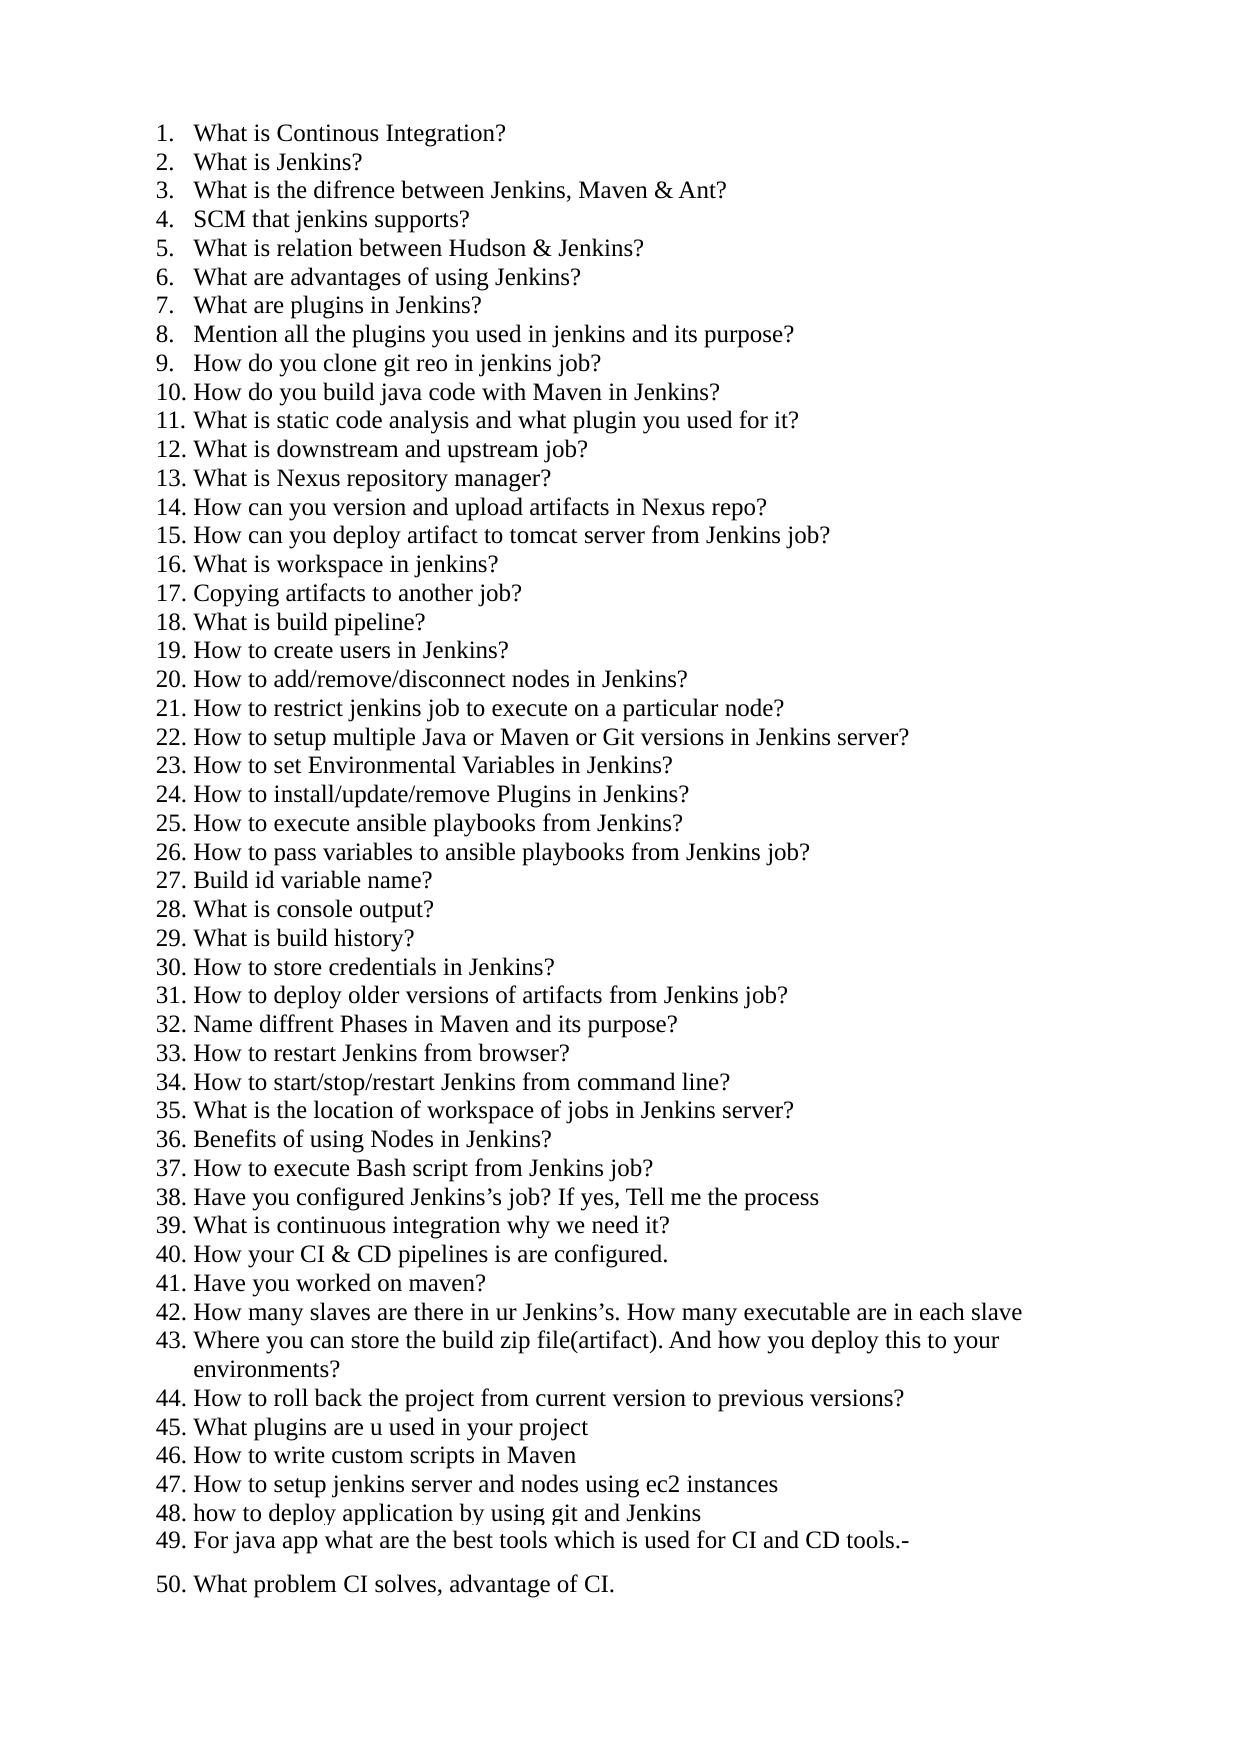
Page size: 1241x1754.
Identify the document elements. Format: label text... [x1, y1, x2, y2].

list How to add/remove/disconnect nodes in Jenkins? [156, 664, 1122, 693]
list What is the location of workspace of jobs in Jenkins server? [156, 1096, 1122, 1124]
list How do you clone git reo in jenkins job? [156, 348, 1122, 377]
list How can you version and upload artifacts in Nexus repo? [156, 492, 1122, 521]
list How to start/stop/restart Jenkins from command line? [156, 1067, 1122, 1096]
list How to execute ansible playbooks from Jenkins? [156, 808, 1122, 837]
list Mention all the plugins you used in jenkins and its purpose? [156, 319, 1122, 348]
list What is workspace in jenkins? [156, 549, 1122, 578]
list How to restrict jenkins job to execute on a particular node? [156, 693, 1122, 722]
list What is static code analysis and what plugin you used for it? [156, 406, 1122, 434]
list How to restart Jenkins from browser? [156, 1038, 1122, 1067]
list How to pass variables to ansible playbooks from Jenkins job? [156, 837, 1122, 866]
list What is relation between Hudson & Jenkins? [156, 233, 1122, 262]
list What are plugins in Jenkins? [156, 291, 1122, 319]
list How to deploy older versions of artifacts from Jenkins job? [156, 981, 1122, 1009]
list What is the difrence between Jenkins, Maven & Ant? [156, 176, 1122, 204]
list What is Nexus repository manager? [156, 463, 1122, 492]
list Copying artifacts to another job? [156, 578, 1122, 607]
list Where you can store the build zip file(artifact). And how you deploy this to your environments? [156, 1326, 1122, 1383]
list How to setup multiple Java or Maven or Git versions in Jenkins server? [156, 722, 1122, 751]
list Build id variable name? [156, 866, 1122, 894]
list How to write custom scripts in Maven [156, 1441, 1122, 1469]
list SCM that jenkins supports? [156, 204, 1122, 233]
list What is build history? [156, 923, 1122, 952]
list How many slaves are there in ur Jenkins’s. How many executable are in each slave [156, 1297, 1122, 1326]
list For java app what are the best tools which is used for CI and CD tools.- [156, 1527, 1122, 1554]
list How to store credentials in Jenkins? [156, 952, 1122, 981]
list How to execute Bash script from Jenkins job? [156, 1153, 1122, 1182]
list What is console output? [156, 894, 1122, 923]
list What is Continous Integration? [156, 118, 1122, 147]
list How your CI & CD pipelines is are configured. [156, 1239, 1122, 1268]
list What are advantages of using Jenkins? [156, 262, 1122, 291]
list how to deploy application by using git and Jenkins [156, 1498, 1122, 1527]
list What is Jenkins? [156, 147, 1122, 176]
list How to install/update/remove Plugins in Jenkins? [156, 779, 1122, 808]
list Have you worked on maven? [156, 1268, 1122, 1297]
list How do you build java code with Maven in Jenkins? [156, 377, 1122, 406]
list What is continuous integration why we need it? [156, 1211, 1122, 1239]
list Have you configured Jenkins’s job? If yes, Tell me the process [156, 1182, 1122, 1211]
list How to create users in Jenkins? [156, 636, 1122, 664]
list What plugins are u used in your project [156, 1412, 1122, 1441]
list What problem CI solves, advantage of CI. [156, 1571, 1122, 1597]
list Benefits of using Nodes in Jenkins? [156, 1124, 1122, 1153]
list How can you deploy artifact to tomcat server from Jenkins job? [156, 521, 1122, 549]
list Name diffrent Phases in Maven and its purpose? [156, 1009, 1122, 1038]
list What is build pipeline? [156, 607, 1122, 636]
list How to setup jenkins server and nodes using ec2 instances [156, 1469, 1122, 1498]
list How to set Environmental Variables in Jenkins? [156, 751, 1122, 779]
list How to roll back the project from current version to previous versions? [156, 1383, 1122, 1412]
list What is downstream and upstream job? [156, 434, 1122, 463]
